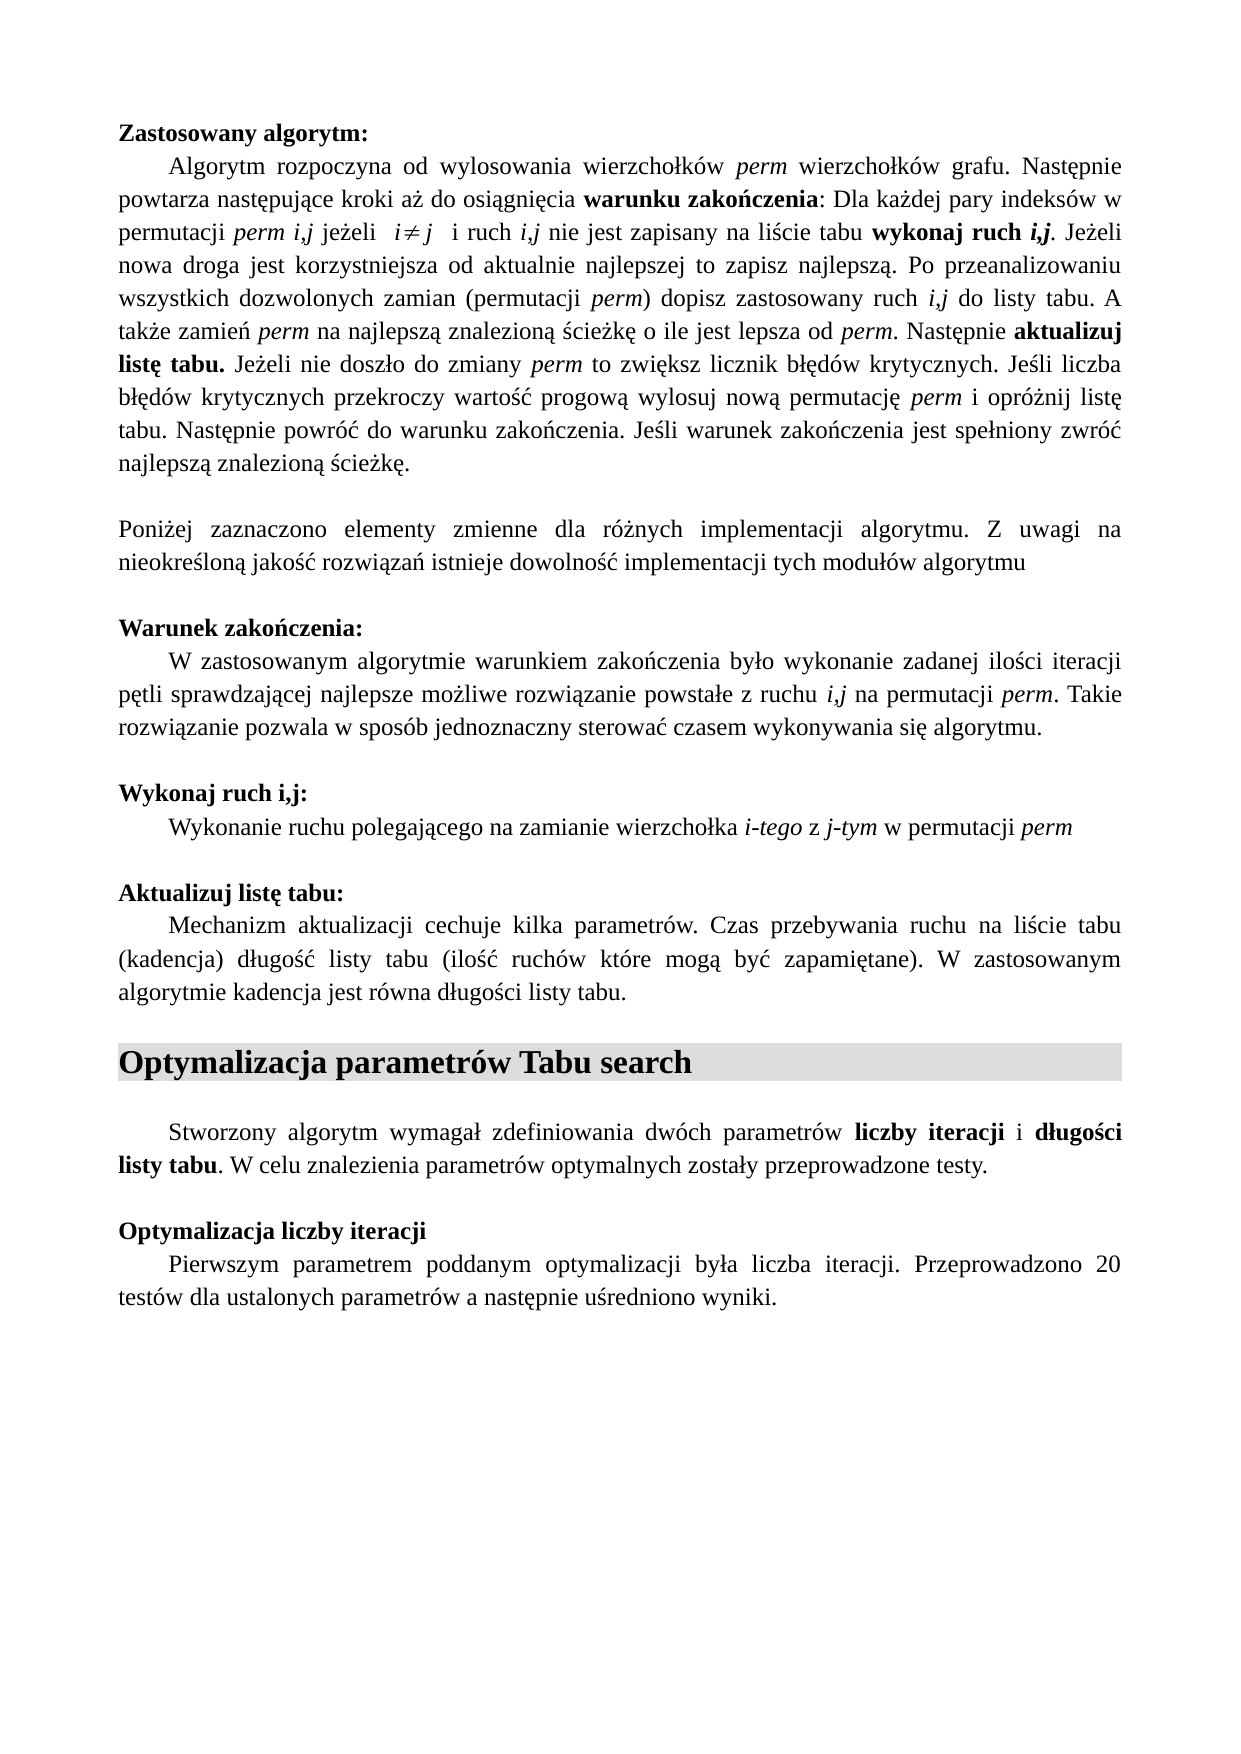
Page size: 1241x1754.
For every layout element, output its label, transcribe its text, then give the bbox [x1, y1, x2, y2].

text Stworzony algorytm wymagał zdefiniowania dwóch parametrów liczby iteracji i długości listy tabu. W celu znalezienia parametrów optymalnych zostały przeprowadzone testy. [118, 1117, 1122, 1179]
text W zastosowanym algorytmie warunkiem zakończenia było wykonanie zadanej ilości iteracji pętli sprawdzającej najlepsze możliwe rozwiązanie powstałe z ruchu i,j na permutacji perm. Takie rozwiązanie pozwala w sposób jednoznaczny sterować czasem wykonywania się algorytmu. [118, 646, 1122, 741]
text Algorytm rozpoczyna od wylosowania wierzchołków perm wierzchołków grafu. Następnie powtarza następujące kroki aż do osiągnięcia warunku zakończenia: Dla każdej pary indeksów w permutacji perm i,j jeżelii ruch i,j nie jest zapisany na liście tabu wykonaj ruch i,j. Jeżeli nowa droga jest korzystniejsza od aktualnie najlepszej to zapisz najlepszą. Po przeanalizowaniu wszystkich dozwolonych zamian (permutacji perm) dopisz zastosowany ruch i,j do listy tabu. A także zamień perm na najlepszą znalezioną ścieżkę o ile jest lepsza od perm. Następnie aktualizuj listę tabu. Jeżeli nie doszło do zmiany perm to zwiększ licznik błędów krytycznych. Jeśli liczba błędów krytycznych przekroczy wartość progową wylosuj nową permutację perm i opróżnij listę tabu. Następnie powróć do warunku zakończenia. Jeśli warunek zakończenia jest spełniony zwróć najlepszą znalezioną ścieżkę. [118, 151, 1122, 477]
text Poniżej zaznaczono elementy zmienne dla różnych implementacji algorytmu. Z uwagi na nieokreśloną jakość rozwiązań istnieje dowolność implementacji tych modułów algorytmu [118, 514, 1122, 576]
text Warunek zakończenia: [118, 613, 1122, 642]
text Pierwszym parametrem poddanym optymalizacji była liczba iteracji. Przeprowadzono 20 testów dla ustalonych parametrów a następnie uśredniono wyniki. [118, 1249, 1122, 1311]
text Wykonanie ruchu polegającego na zamianie wierzchołka i-tego z j-tym w permutacji perm [118, 812, 1122, 840]
text Zastosowany algorytm: [118, 118, 1122, 147]
text Wykonaj ruch i,j: [118, 778, 1122, 807]
text Optymalizacja liczby iteracji [118, 1216, 1122, 1245]
text Aktualizuj listę tabu: [118, 878, 1122, 906]
text Mechanizm aktualizacji cechuje kilka parametrów. Czas przebywania ruchu na liście tabu (kadencja) długość listy tabu (ilość ruchów które mogą być zapamiętane). W zastosowanym algorytmie kadencja jest równa długości listy tabu. [118, 911, 1122, 1005]
